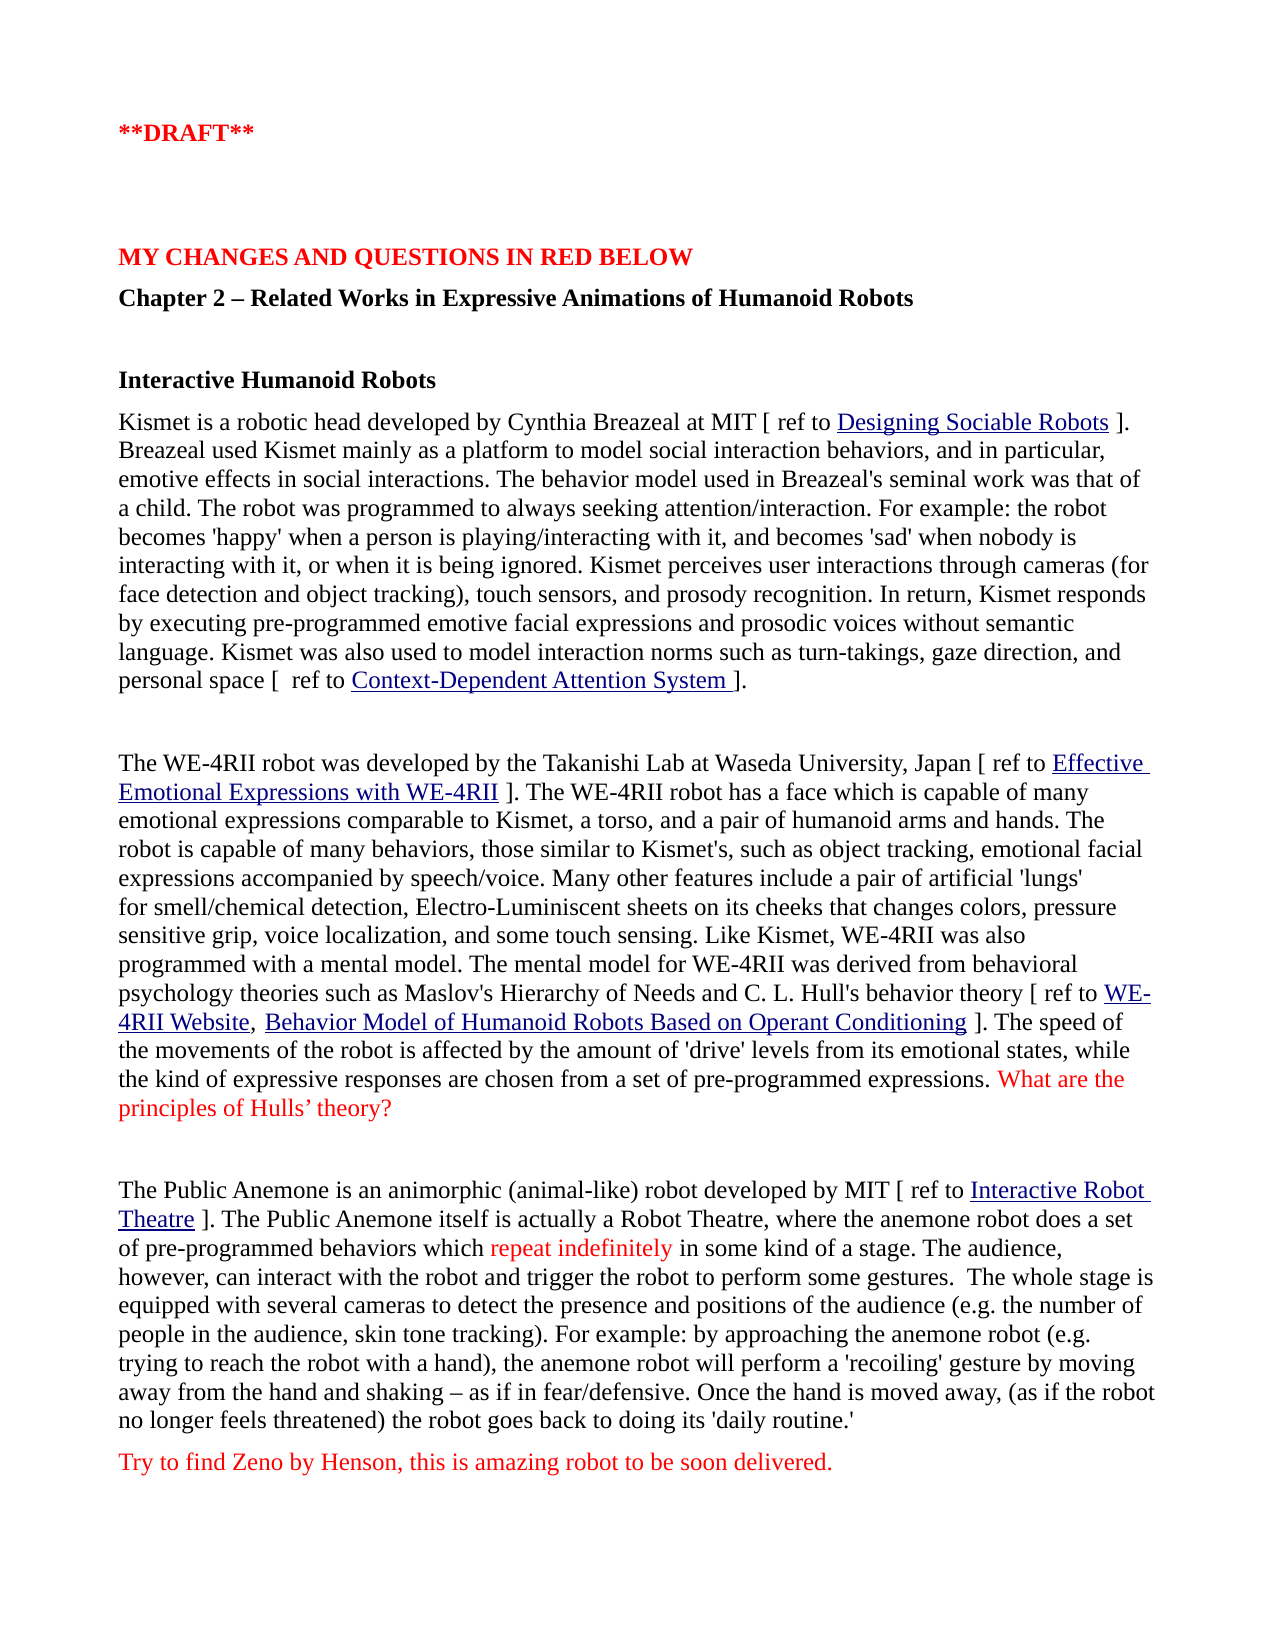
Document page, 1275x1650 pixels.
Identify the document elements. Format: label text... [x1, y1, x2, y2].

text MY CHANGES AND QUESTIONS IN RED BELOW [118, 242, 1157, 271]
text Kismet is a robotic head developed by Cynthia Breazeal at MIT [ ref to Designing Sociable Robots ]. Breazeal used Kismet mainly as a platform to model social interaction behaviors, and in particular, emotive effects in social interactions. The behavior model used in Breazeal's seminal work was that of a child. The robot was programmed to always seeking attention/interaction. For example: the robot becomes 'happy' when a person is playing/interacting with it, and becomes 'sad' when nobody is interacting with it, or when it is being ignored. Kismet perceives user interactions through cameras (for face detection and object tracking), touch sensors, and prosody recognition. In return, Kismet responds by executing pre-programmed emotive facial expressions and prosodic voices without semantic language. Kismet was also used to model interaction norms such as turn-takings, gaze direction, and personal space [ ref to Context-Dependent Attention System ]. [118, 407, 1157, 694]
text The WE-4RII robot was developed by the Takanishi Lab at Waseda University, Japan [ ref to Effective Emotional Expressions with WE-4RII ]. The WE-4RII robot has a face which is capable of many emotional expressions comparable to Kismet, a torso, and a pair of humanoid arms and hands. The robot is capable of many behaviors, those similar to Kismet's, such as object tracking, emotional facial expressions accompanied by speech/voice. Many other features include a pair of artificial 'lungs' for smell/chemical detection, Electro-Luminiscent sheets on its cheeks that changes colors, pressure sensitive grip, voice localization, and some touch sensing. Like Kismet, WE-4RII was also programmed with a mental model. The mental model for WE-4RII was derived from behavioral psychology theories such as Maslov's Hierarchy of Needs and C. L. Hull's behavior theory [ ref to WE-4RII Website, Behavior Model of Humanoid Robots Based on Operant Conditioning ]. The speed of the movements of the robot is affected by the amount of 'drive' levels from its emotional states, while the kind of expressive responses are chosen from a set of pre-programmed expressions. What are the principles of Hulls’ theory? [118, 748, 1157, 1122]
text Try to find Zeno by Henson, this is amazing robot to be soon delivered. [118, 1447, 1157, 1476]
text Interactive Humanoid Robots [118, 366, 1157, 394]
text Chapter 2 – Related Works in Expressive Animations of Humanoid Robots [118, 283, 1157, 312]
text **DRAFT** [118, 118, 1157, 147]
text The Public Anemone is an animorphic (animal-like) robot developed by MIT [ ref to Interactive Robot Theatre ]. The Public Anemone itself is actually a Robot Theatre, where the anemone robot does a set of pre-programmed behaviors which repeat indefinitely in some kind of a stage. The audience, however, can interact with the robot and trigger the robot to perform some gestures. The whole stage is equipped with several cameras to detect the presence and positions of the audience (e.g. the number of people in the audience, skin tone tracking). For example: by approaching the anemone robot (e.g. trying to reach the robot with a hand), the anemone robot will perform a 'recoiling' gesture by moving away from the hand and shaking – as if in fear/defensive. Once the hand is moved away, (as if the robot no longer feels threatened) the robot goes back to doing its 'daily routine.' [118, 1176, 1157, 1434]
